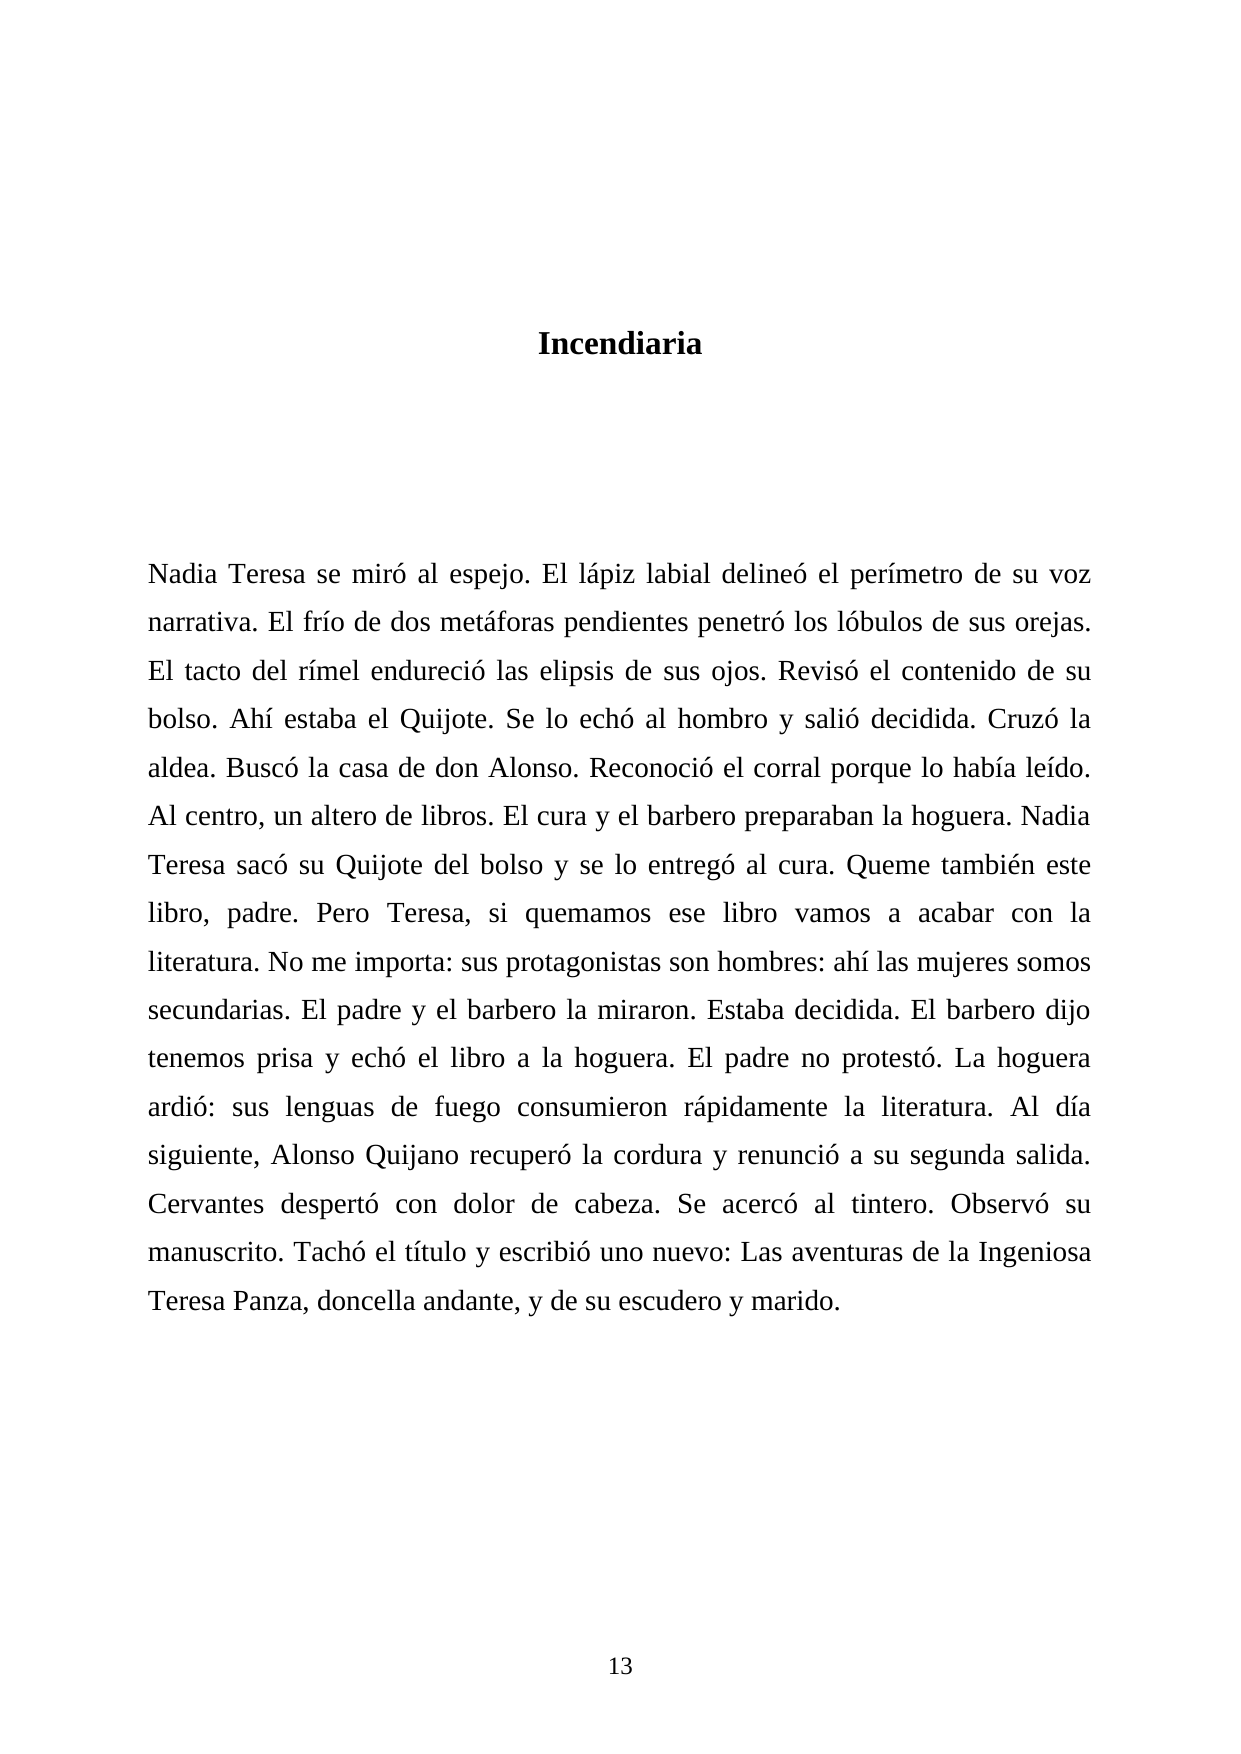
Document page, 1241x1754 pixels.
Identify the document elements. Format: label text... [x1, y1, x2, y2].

text Incendiaria [148, 325, 1092, 362]
text Nadia Teresa se miró al espejo. El lápiz labial delineó el perímetro de su voz narrativa. El frío de dos metáforas pendientes penetró los lóbulos de sus orejas. El tacto del rímel endureció las elipsis de sus ojos. Revisó el contenido de su bolso. Ahí estaba el Quijote. Se lo echó al hombro y salió decidida. Cruzó la aldea. Buscó la casa de don Alonso. Reconoció el corral porque lo había leído. Al centro, un altero de libros. El cura y el barbero preparaban la hoguera. Nadia Teresa sacó su Quijote del bolso y se lo entregó al cura. Queme también este libro, padre. Pero Teresa, si quemamos ese libro vamos a acabar con la literatura. No me importa: sus protagonistas son hombres: ahí las mujeres somos secundarias. El padre y el barbero la miraron. Estaba decidida. El barbero dijo tenemos prisa y echó el libro a la hoguera. El padre no protestó. La hoguera ardió: sus lenguas de fuego consumieron rápidamente la literatura. Al día siguiente, Alonso Quijano recuperó la cordura y renunció a su segunda salida. Cervantes despertó con dolor de cabeza. Se acercó al tintero. Observó su manuscrito. Tachó el título y escribió uno nuevo: Las aventuras de la Ingeniosa Teresa Panza, doncella andante, y de su escudero y marido. [148, 557, 1092, 1316]
